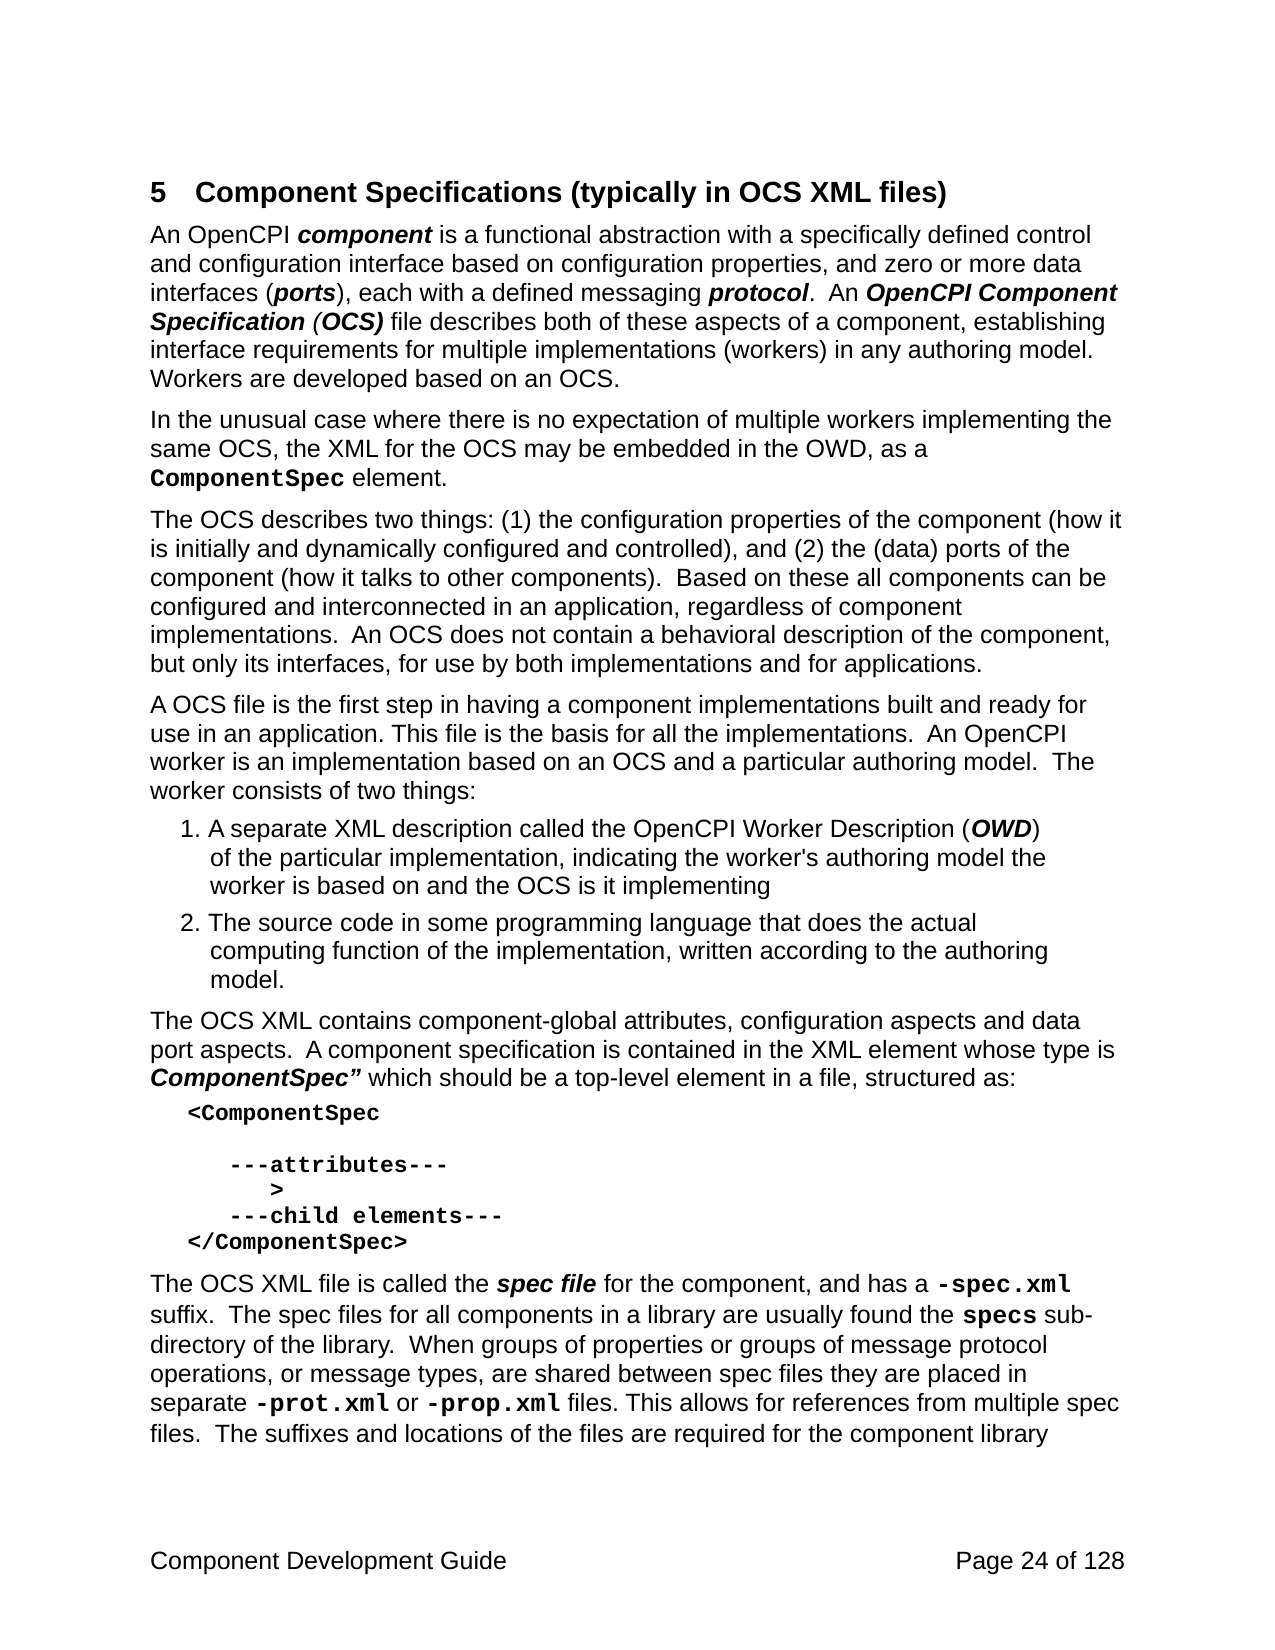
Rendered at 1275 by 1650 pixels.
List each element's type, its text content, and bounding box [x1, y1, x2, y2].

text An OpenCPI component is a functional abstraction with a specifically defined control and configuration interface based on configuration properties, and zero or more data interfaces (ports), each with a defined messaging protocol. An OpenCPI Component Specification (OCS) file describes both of these aspects of a component, establishing interface requirements for multiple implementations (workers) in any authoring model. Workers are developed based on an OCS. [150, 221, 1125, 393]
text The OCS XML file is called the spec file for the component, and has a ‑spec.xml suffix. The spec files for all components in a library are usually found the specs sub-directory of the library. When groups of properties or groups of message protocol operations, or message types, are shared between spec files they are placed in separate -prot.xml or -prop.xml files. This allows for references from multiple spec files. The suffixes and locations of the files are required for the component library [150, 1269, 1125, 1448]
text A OCS file is the first step in having a component implementations built and ready for use in an application. This file is the basis for all the implementations. An OpenCPI worker is an implementation based on an OCS and a particular authoring model. The worker consists of two things: [150, 690, 1125, 805]
text <ComponentSpec ---attributes--- > ---child elements--- </ComponentSpec> [187, 1101, 1125, 1257]
list The source code in some programming language that does the actual computing function of the implementation, written according to the authoring model. [180, 908, 1065, 994]
text The OCS XML contains component-global attributes, configuration aspects and data port aspects. A component specification is contained in the XML element whose type is ComponentSpec” which should be a top-level element in a file, structured as: [150, 1006, 1125, 1092]
list A separate XML description called the OpenCPI Worker Description (OWD) of the particular implementation, indicating the worker's authoring model the worker is based on and the OCS is it implementing [180, 814, 1065, 900]
text In the unusual case where there is no expectation of multiple workers implementing the same OCS, the XML for the OCS may be embedded in the OWD, as a ComponentSpec element. [150, 405, 1125, 493]
subtitle Component Specifications (typically in OCS XML files) [150, 175, 1125, 208]
text The OCS describes two things: (1) the configuration properties of the component (how it is initially and dynamically configured and controlled), and (2) the (data) ports of the component (how it talks to other components). Based on these all components can be configured and interconnected in an application, regardless of component implementations. An OCS does not contain a behavioral description of the component, but only its interfaces, for use by both implementations and for applications. [150, 505, 1125, 678]
